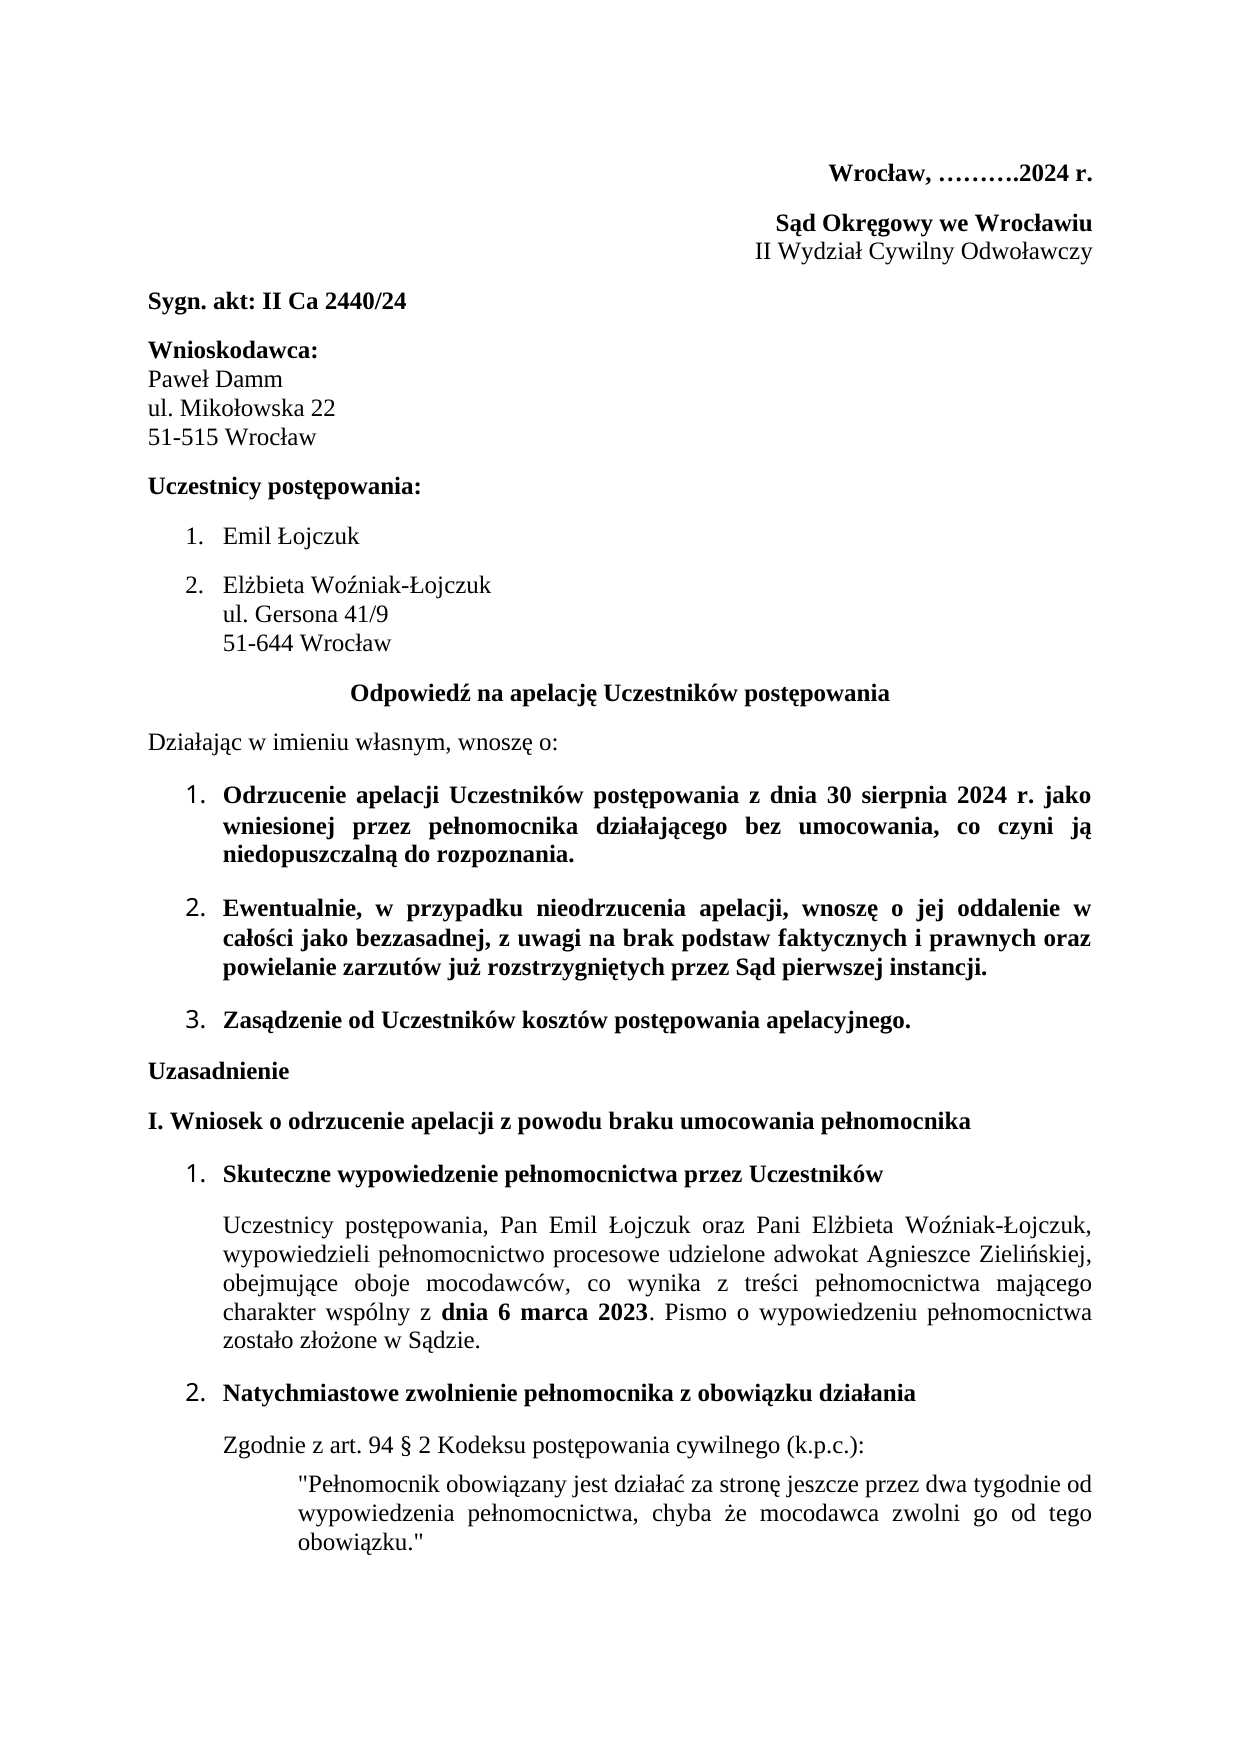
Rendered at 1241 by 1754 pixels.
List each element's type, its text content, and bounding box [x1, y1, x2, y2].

list Skuteczne wypowiedzenie pełnomocnictwa przez Uczestników [185, 1156, 1093, 1190]
text Wnioskodawca: Paweł Damm ul. Mikołowska 22 51-515 Wrocław [148, 336, 1093, 451]
text Sygn. akt: II Ca 2440/24 [148, 286, 1093, 315]
text Uczestnicy postępowania: [148, 471, 1093, 500]
text I. Wniosek o odrzucenie apelacji z powodu braku umocowania pełnomocnika [148, 1106, 1093, 1135]
list Odrzucenie apelacji Uczestników postępowania z dnia 30 sierpnia 2024 r. jako wniesionej przez pełnomocnika działającego bez umocowania, co czyni ją niedopuszczalną do rozpoznania. [185, 777, 1093, 868]
text Wrocław, ……….2024 r. [148, 158, 1093, 187]
text Sąd Okręgowy we Wrocławiu II Wydział Cywilny Odwoławczy [148, 208, 1093, 265]
text Odpowiedź na apelację Uczestników postępowania [148, 678, 1093, 706]
text Uczestnicy postępowania, Pan Emil Łojczuk oraz Pani Elżbieta Woźniak-Łojczuk, wypowiedzieli pełnomocnictwo procesowe udzielone adwokat Agnieszce Zielińskiej, obejmujące oboje mocodawców, co wynika z treści pełnomocnictwa mającego charakter wspólny z dnia 6 marca 2023. Pismo o wypowiedzeniu pełnomocnictwa zostało złożone w Sądzie. [223, 1211, 1093, 1354]
text Uzasadnienie [148, 1056, 1093, 1085]
text "Pełnomocnik obowiązany jest działać za stronę jeszcze przez dwa tygodnie od wypowiedzenia pełnomocnictwa, chyba że mocodawca zwolni go od tego obowiązku." [298, 1469, 1093, 1555]
list Natychmiastowe zwolnienie pełnomocnika z obowiązku działania [185, 1375, 1093, 1409]
list Zasądzenie od Uczestników kosztów postępowania apelacyjnego. [185, 1002, 1093, 1036]
list Ewentualnie, w przypadku nieodrzucenia apelacji, wnoszę o jej oddalenie w całości jako bezzasadnej, z uwagi na brak podstaw faktycznych i prawnych oraz powielanie zarzutów już rozstrzygniętych przez Sąd pierwszej instancji. [185, 889, 1093, 981]
text Działając w imieniu własnym, wnoszę o: [148, 727, 1093, 756]
list Elżbieta Woźniak-Łojczuk ul. Gersona 41/9 51-644 Wrocław [185, 571, 1093, 657]
list Emil Łojczuk [185, 521, 1093, 550]
text Zgodnie z art. 94 § 2 Kodeksu postępowania cywilnego (k.p.c.): [223, 1430, 1093, 1459]
